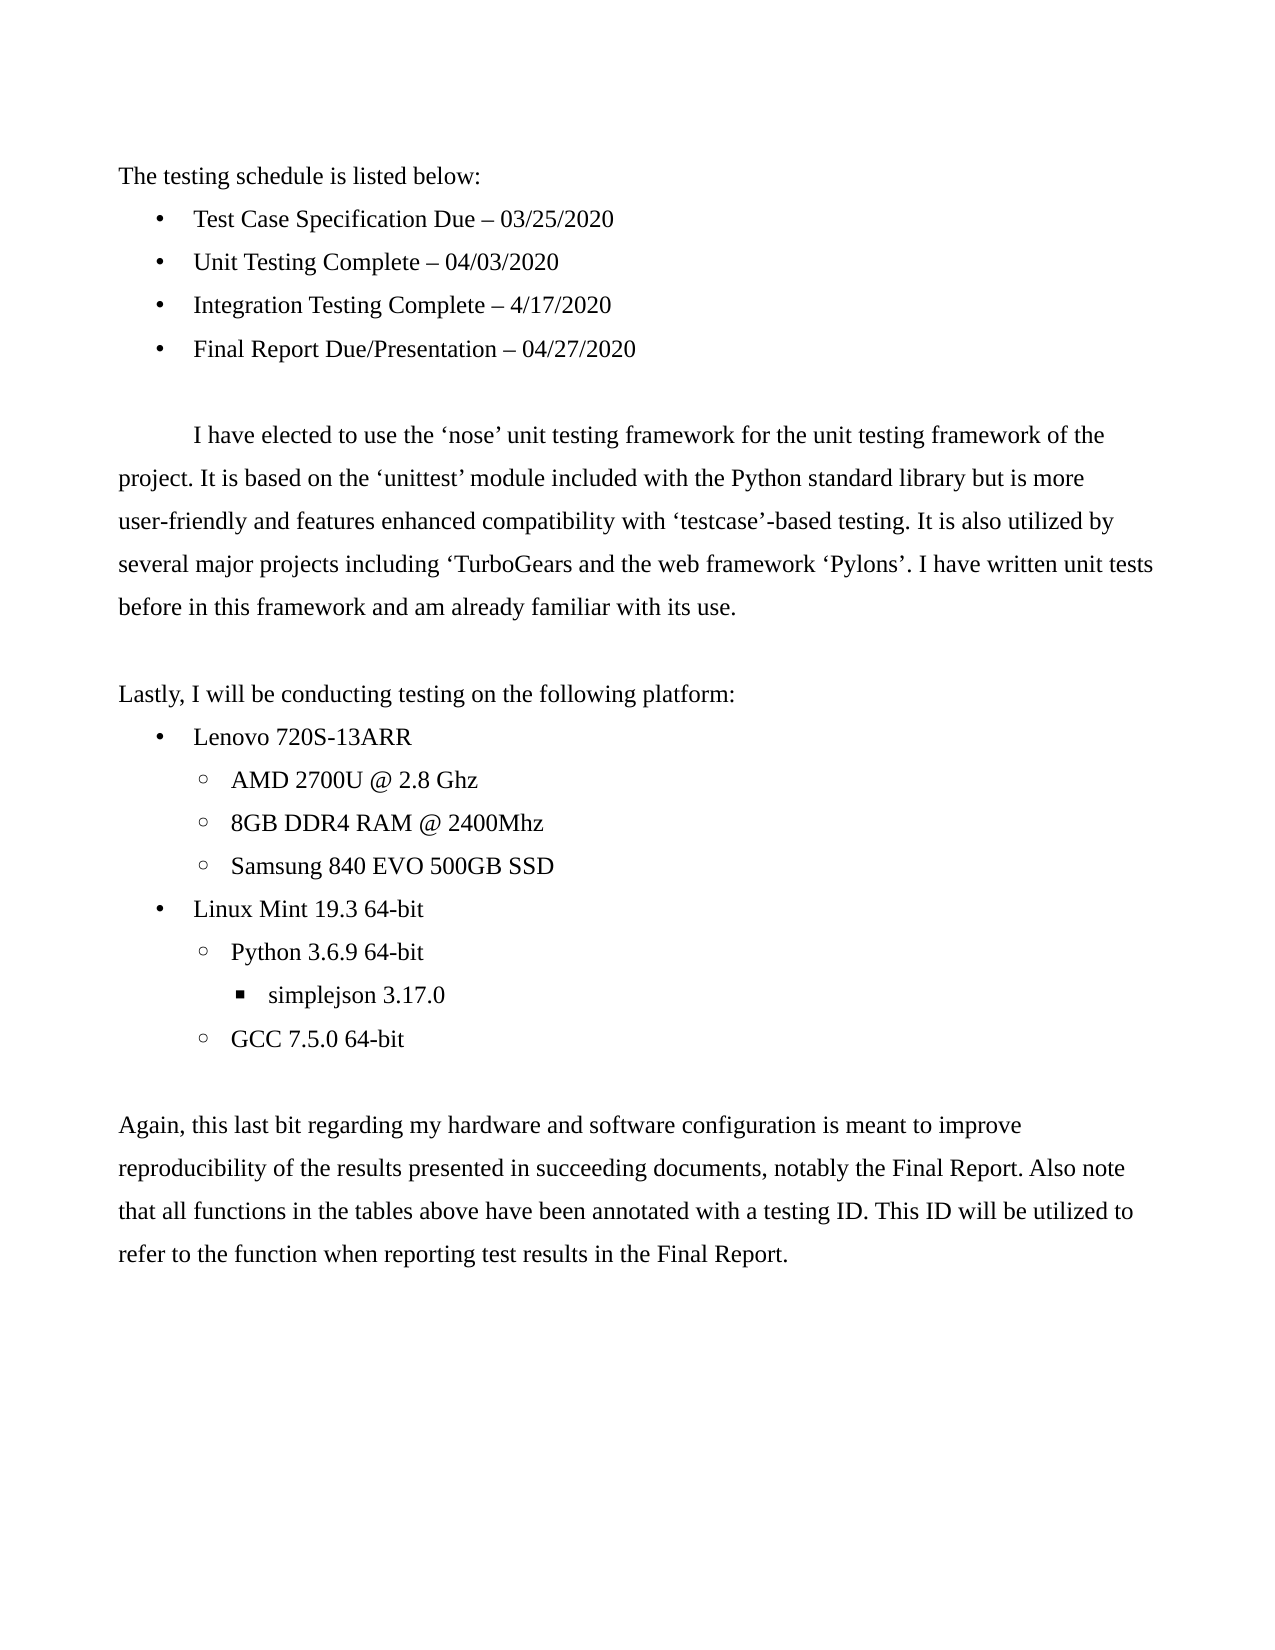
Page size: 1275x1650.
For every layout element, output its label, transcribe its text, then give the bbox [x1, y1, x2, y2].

list 8GB DDR4 RAM @ 2400Mhz [193, 808, 1157, 837]
text I have elected to use the ‘nose’ unit testing framework for the unit testing framework of the project. It is based on the ‘unittest’ module included with the Python standard library but is more user‑friendly and features enhanced compatibility with ‘testcase’‑based testing. It is also utilized by several major projects including ‘TurboGears and the web framework ‘Pylons’. I have written unit tests before in this framework and am already familiar with its use. [118, 420, 1157, 621]
list Python 3.6.9 64-bit [193, 937, 1157, 966]
list AMD 2700U @ 2.8 Ghz [193, 765, 1157, 794]
list Integration Testing Complete – 4/17/2020 [156, 291, 1157, 319]
list Lenovo 720S-13ARR [156, 722, 1157, 751]
text Again, this last bit regarding my hardware and software configuration is meant to improve reproducibility of the results presented in succeeding documents, notably the Final Report. Also note that all functions in the tables above have been annotated with a testing ID. This ID will be utilized to refer to the function when reporting test results in the Final Report. [118, 1067, 1157, 1268]
text Lastly, I will be conducting testing on the following platform: [118, 679, 1157, 707]
list simplejson 3.17.0 [231, 981, 1157, 1009]
list Test Case Specification Due – 03/25/2020 [156, 204, 1157, 233]
list Linux Mint 19.3 64-bit [156, 894, 1157, 923]
list Unit Testing Complete – 04/03/2020 [156, 247, 1157, 276]
list Samsung 840 EVO 500GB SSD [193, 851, 1157, 880]
text The testing schedule is listed below: [118, 161, 1157, 190]
list Final Report Due/Presentation – 04/27/2020 [156, 334, 1157, 362]
list GCC 7.5.0 64-bit [193, 1024, 1157, 1052]
